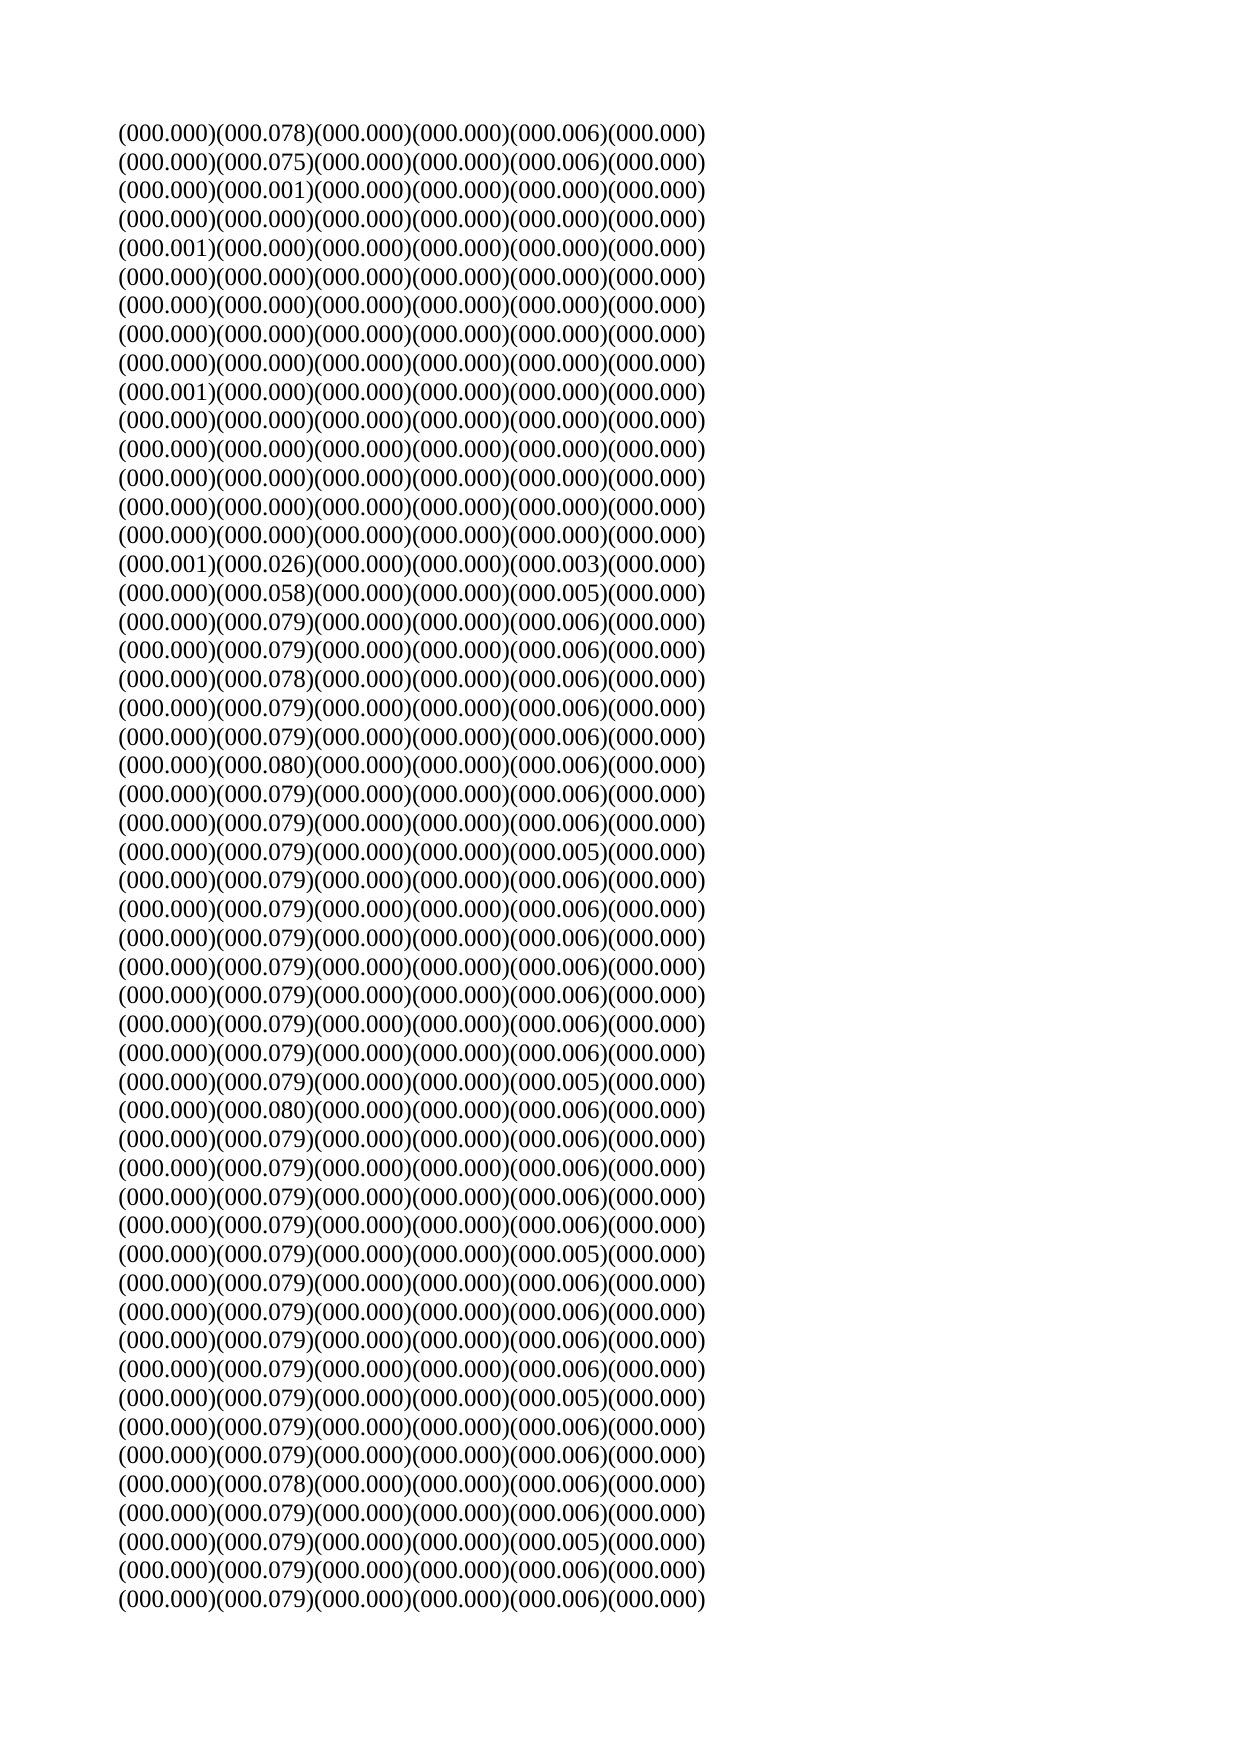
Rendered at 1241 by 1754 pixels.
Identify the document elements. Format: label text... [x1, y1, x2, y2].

text (000.000)(000.079)(000.000)(000.000)(000.006)(000.000) [118, 1268, 1122, 1297]
text (000.000)(000.079)(000.000)(000.000)(000.006)(000.000) [118, 1556, 1122, 1584]
text (000.000)(000.058)(000.000)(000.000)(000.005)(000.000) [118, 578, 1122, 607]
text (000.000)(000.079)(000.000)(000.000)(000.006)(000.000) [118, 1153, 1122, 1182]
text (000.000)(000.078)(000.000)(000.000)(000.006)(000.000) [118, 118, 1122, 147]
text (000.000)(000.079)(000.000)(000.000)(000.006)(000.000) [118, 894, 1122, 923]
text (000.000)(000.079)(000.000)(000.000)(000.006)(000.000) [118, 1498, 1122, 1527]
text (000.000)(000.000)(000.000)(000.000)(000.000)(000.000) [118, 521, 1122, 549]
text (000.001)(000.026)(000.000)(000.000)(000.003)(000.000) [118, 549, 1122, 578]
text (000.000)(000.000)(000.000)(000.000)(000.000)(000.000) [118, 348, 1122, 377]
text (000.000)(000.079)(000.000)(000.000)(000.006)(000.000) [118, 1038, 1122, 1067]
text (000.000)(000.079)(000.000)(000.000)(000.006)(000.000) [118, 1124, 1122, 1153]
text (000.000)(000.000)(000.000)(000.000)(000.000)(000.000) [118, 463, 1122, 492]
text (000.000)(000.079)(000.000)(000.000)(000.006)(000.000) [118, 1297, 1122, 1326]
text (000.000)(000.079)(000.000)(000.000)(000.006)(000.000) [118, 1441, 1122, 1469]
text (000.000)(000.079)(000.000)(000.000)(000.006)(000.000) [118, 779, 1122, 808]
text (000.000)(000.000)(000.000)(000.000)(000.000)(000.000) [118, 204, 1122, 233]
text (000.000)(000.079)(000.000)(000.000)(000.006)(000.000) [118, 923, 1122, 952]
text (000.000)(000.000)(000.000)(000.000)(000.000)(000.000) [118, 262, 1122, 291]
text (000.000)(000.079)(000.000)(000.000)(000.006)(000.000) [118, 866, 1122, 894]
text (000.000)(000.079)(000.000)(000.000)(000.006)(000.000) [118, 636, 1122, 664]
text (000.000)(000.079)(000.000)(000.000)(000.006)(000.000) [118, 1584, 1122, 1613]
text (000.000)(000.079)(000.000)(000.000)(000.006)(000.000) [118, 693, 1122, 722]
text (000.000)(000.079)(000.000)(000.000)(000.006)(000.000) [118, 1211, 1122, 1239]
text (000.000)(000.000)(000.000)(000.000)(000.000)(000.000) [118, 319, 1122, 348]
text (000.000)(000.079)(000.000)(000.000)(000.005)(000.000) [118, 1239, 1122, 1268]
text (000.000)(000.080)(000.000)(000.000)(000.006)(000.000) [118, 751, 1122, 779]
text (000.000)(000.079)(000.000)(000.000)(000.006)(000.000) [118, 722, 1122, 751]
text (000.000)(000.078)(000.000)(000.000)(000.006)(000.000) [118, 664, 1122, 693]
text (000.000)(000.079)(000.000)(000.000)(000.006)(000.000) [118, 952, 1122, 981]
text (000.000)(000.079)(000.000)(000.000)(000.006)(000.000) [118, 1354, 1122, 1383]
text (000.000)(000.000)(000.000)(000.000)(000.000)(000.000) [118, 492, 1122, 521]
text (000.000)(000.079)(000.000)(000.000)(000.006)(000.000) [118, 981, 1122, 1009]
text (000.000)(000.079)(000.000)(000.000)(000.005)(000.000) [118, 837, 1122, 866]
text (000.000)(000.079)(000.000)(000.000)(000.006)(000.000) [118, 808, 1122, 837]
text (000.000)(000.079)(000.000)(000.000)(000.006)(000.000) [118, 1326, 1122, 1354]
text (000.000)(000.079)(000.000)(000.000)(000.006)(000.000) [118, 1009, 1122, 1038]
text (000.000)(000.075)(000.000)(000.000)(000.006)(000.000) [118, 147, 1122, 176]
text (000.000)(000.080)(000.000)(000.000)(000.006)(000.000) [118, 1096, 1122, 1124]
text (000.000)(000.079)(000.000)(000.000)(000.006)(000.000) [118, 607, 1122, 636]
text (000.000)(000.000)(000.000)(000.000)(000.000)(000.000) [118, 406, 1122, 434]
text (000.000)(000.079)(000.000)(000.000)(000.005)(000.000) [118, 1383, 1122, 1412]
text (000.001)(000.000)(000.000)(000.000)(000.000)(000.000) [118, 233, 1122, 262]
text (000.000)(000.079)(000.000)(000.000)(000.006)(000.000) [118, 1182, 1122, 1211]
text (000.000)(000.079)(000.000)(000.000)(000.006)(000.000) [118, 1412, 1122, 1441]
text (000.000)(000.079)(000.000)(000.000)(000.005)(000.000) [118, 1067, 1122, 1096]
text (000.000)(000.001)(000.000)(000.000)(000.000)(000.000) [118, 176, 1122, 204]
text (000.001)(000.000)(000.000)(000.000)(000.000)(000.000) [118, 377, 1122, 406]
text (000.000)(000.078)(000.000)(000.000)(000.006)(000.000) [118, 1469, 1122, 1498]
text (000.000)(000.000)(000.000)(000.000)(000.000)(000.000) [118, 434, 1122, 463]
text (000.000)(000.000)(000.000)(000.000)(000.000)(000.000) [118, 291, 1122, 319]
text (000.000)(000.079)(000.000)(000.000)(000.005)(000.000) [118, 1527, 1122, 1556]
